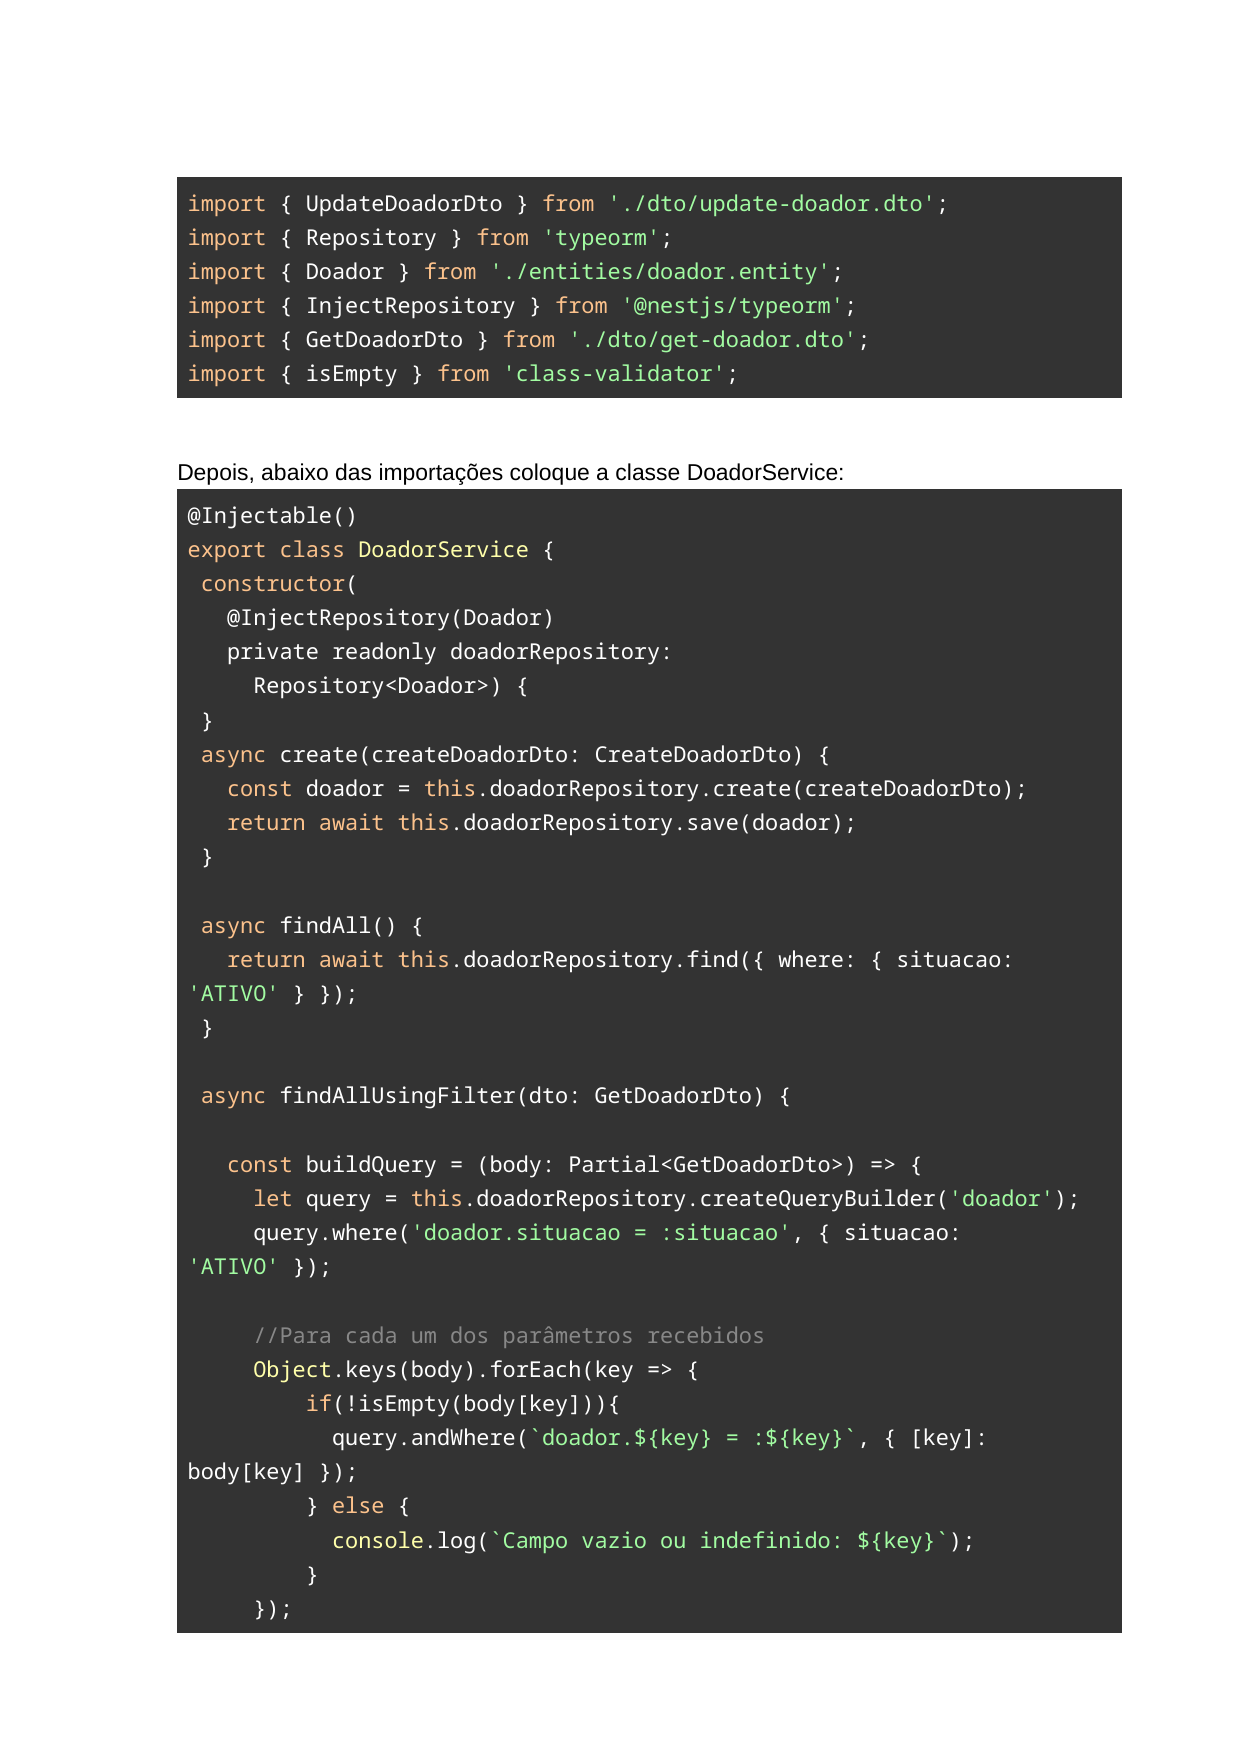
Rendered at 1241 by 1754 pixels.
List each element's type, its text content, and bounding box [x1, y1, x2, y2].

table_header @Injectable() export class DoadorService { constructor( @InjectRepository(Doador) private readonly doadorRepository: Repository<Doador>) { } async create(createDoadorDto: CreateDoadorDto) { const doador = this.doadorRepository.create(createDoadorDto); return await this.doadorRepository.save(doador); } async findAll() { return await this.doadorRepository.find({ where: { situacao: 'ATIVO' } }); } async findAllUsingFilter(dto: GetDoadorDto) { const buildQuery = (body: Partial<GetDoadorDto>) => { let query = this.doadorRepository.createQueryBuilder('doador'); query.where('doador.situacao = :situacao', { situacao: 'ATIVO' }); //Para cada um dos parâmetros recebidos Object.keys(body).forEach(key => { if(!isEmpty(body[key])){ query.andWhere(`doador.${key} = :${key}`, { [key]: body[key] }); } else { console.log(`Campo vazio ou indefinido: ${key}`); } }); [177, 489, 1122, 1633]
table_header import { UpdateDoadorDto } from './dto/update-doador.dto'; import { Repository } from 'typeorm'; import { Doador } from './entities/doador.entity'; import { InjectRepository } from '@nestjs/typeorm'; import { GetDoadorDto } from './dto/get-doador.dto'; import { isEmpty } from 'class-validator'; [177, 177, 1122, 398]
text Depois, abaixo das importações coloque a classe DoadorService: [177, 459, 1122, 485]
